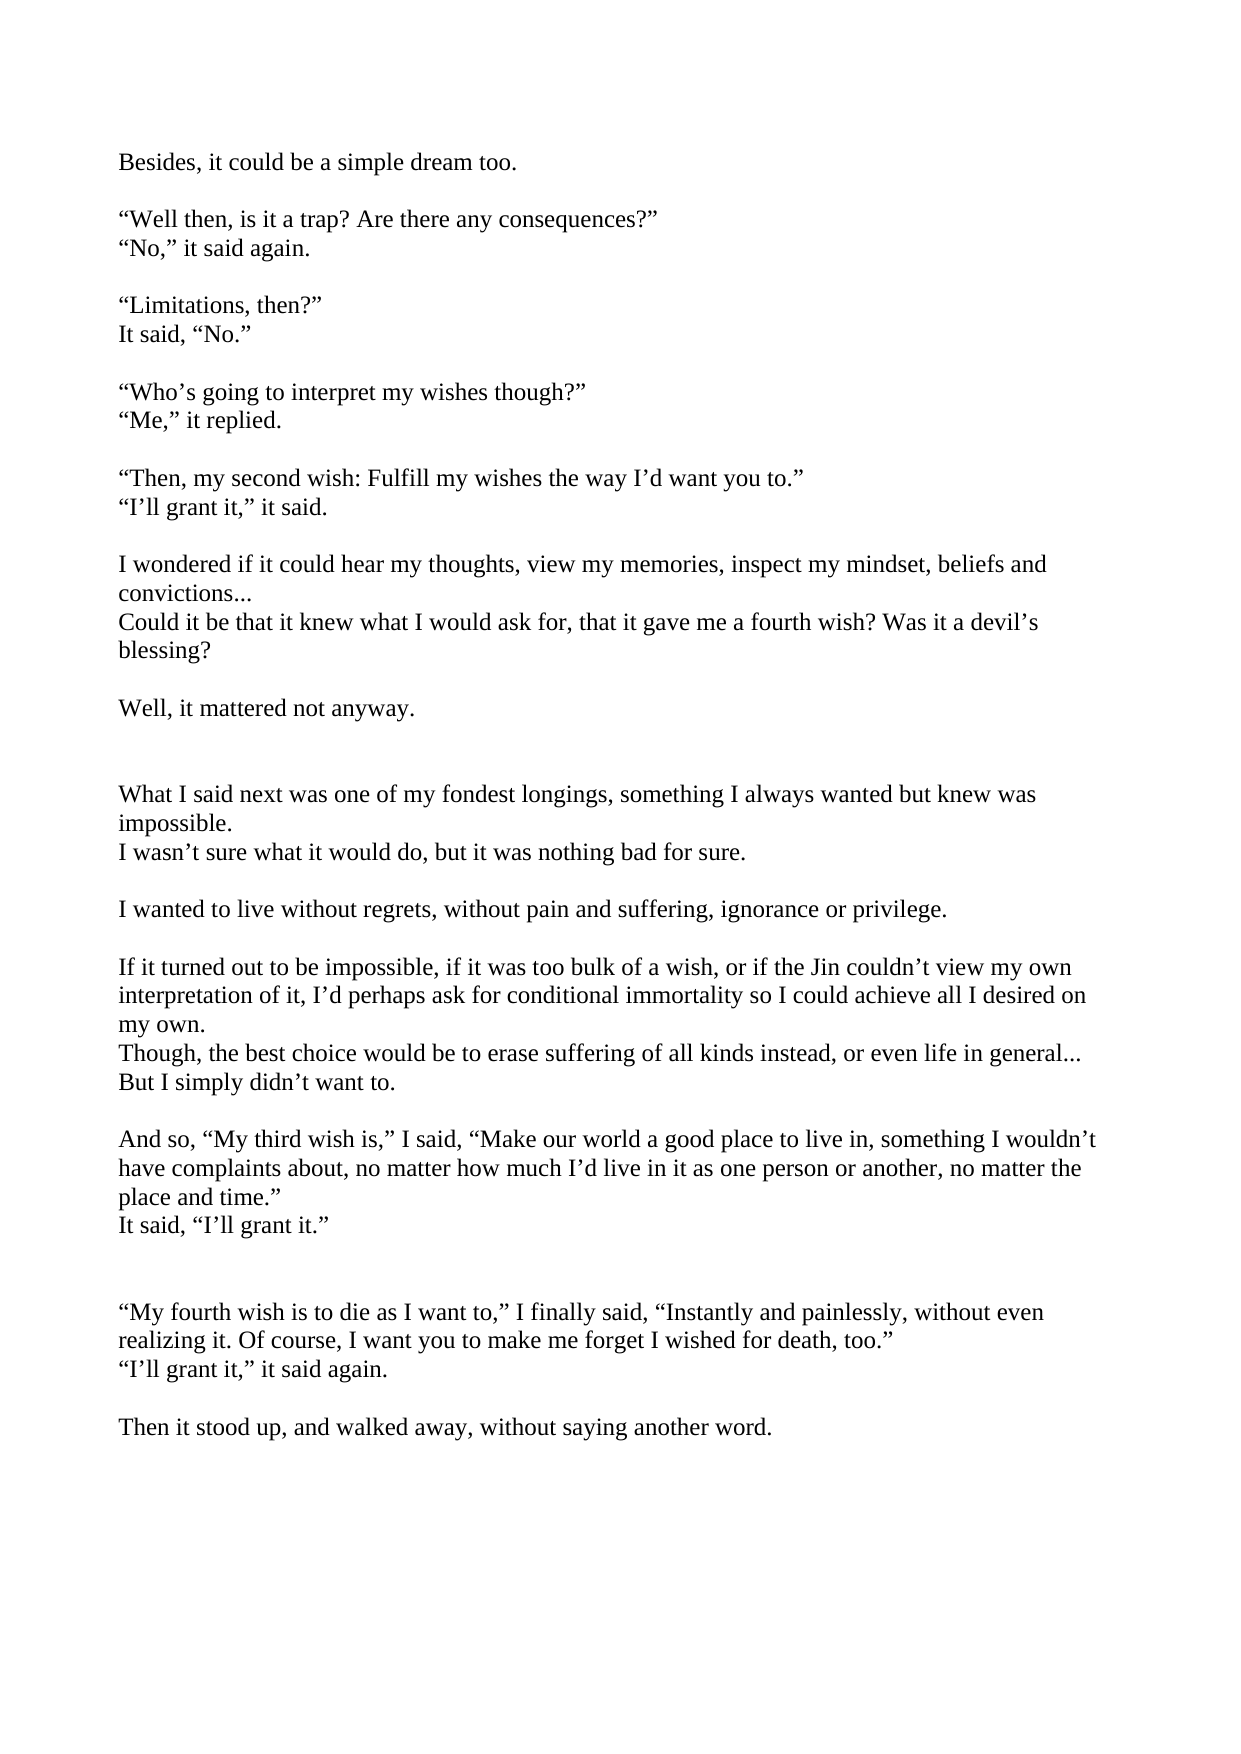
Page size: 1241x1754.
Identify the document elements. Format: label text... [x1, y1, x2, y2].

text And so, “My third wish is,” I said, “Make our world a good place to live in, something I wouldn’t have complaints about, no matter how much I’d live in it as one person or another, no matter the place and time.” [118, 1124, 1122, 1211]
text I wasn’t sure what it would do, but it was nothing bad for sure. [118, 837, 1122, 866]
text Could it be that it knew what I would ask for, that it gave me a fourth wish? Was it a devil’s blessing? [118, 607, 1122, 664]
text “Who’s going to interpret my wishes though?” [118, 377, 1122, 406]
text “Limitations, then?” [118, 291, 1122, 319]
text “I’ll grant it,” it said. [118, 492, 1122, 521]
text Though, the best choice would be to erase suffering of all kinds instead, or even life in general... But I simply didn’t want to. [118, 1038, 1122, 1096]
text “I’ll grant it,” it said again. [118, 1354, 1122, 1383]
text What I said next was one of my fondest longings, something I always wanted but knew was impossible. [118, 779, 1122, 837]
text Well, it mattered not anyway. [118, 693, 1122, 722]
text I wanted to live without regrets, without pain and suffering, ignorance or privilege. [118, 894, 1122, 923]
text I wondered if it could hear my thoughts, view my memories, inspect my mindset, beliefs and convictions... [118, 549, 1122, 607]
text Then it stood up, and walked away, without saying another word. [118, 1412, 1122, 1441]
text If it turned out to be impossible, if it was too bulk of a wish, or if the Jin couldn’t view my own interpretation of it, I’d perhaps ask for conditional immortality so I could achieve all I desired on my own. [118, 952, 1122, 1038]
text It said, “I’ll grant it.” [118, 1211, 1122, 1239]
text “Then, my second wish: Fulfill my wishes the way I’d want you to.” [118, 463, 1122, 492]
text “Well then, is it a trap? Are there any consequences?” [118, 204, 1122, 233]
text “My fourth wish is to die as I want to,” I finally said, “Instantly and painlessly, without even realizing it. Of course, I want you to make me forget I wished for death, too.” [118, 1297, 1122, 1354]
text “No,” it said again. [118, 233, 1122, 262]
text Besides, it could be a simple dream too. [118, 147, 1122, 176]
text It said, “No.” [118, 319, 1122, 348]
text “Me,” it replied. [118, 406, 1122, 434]
